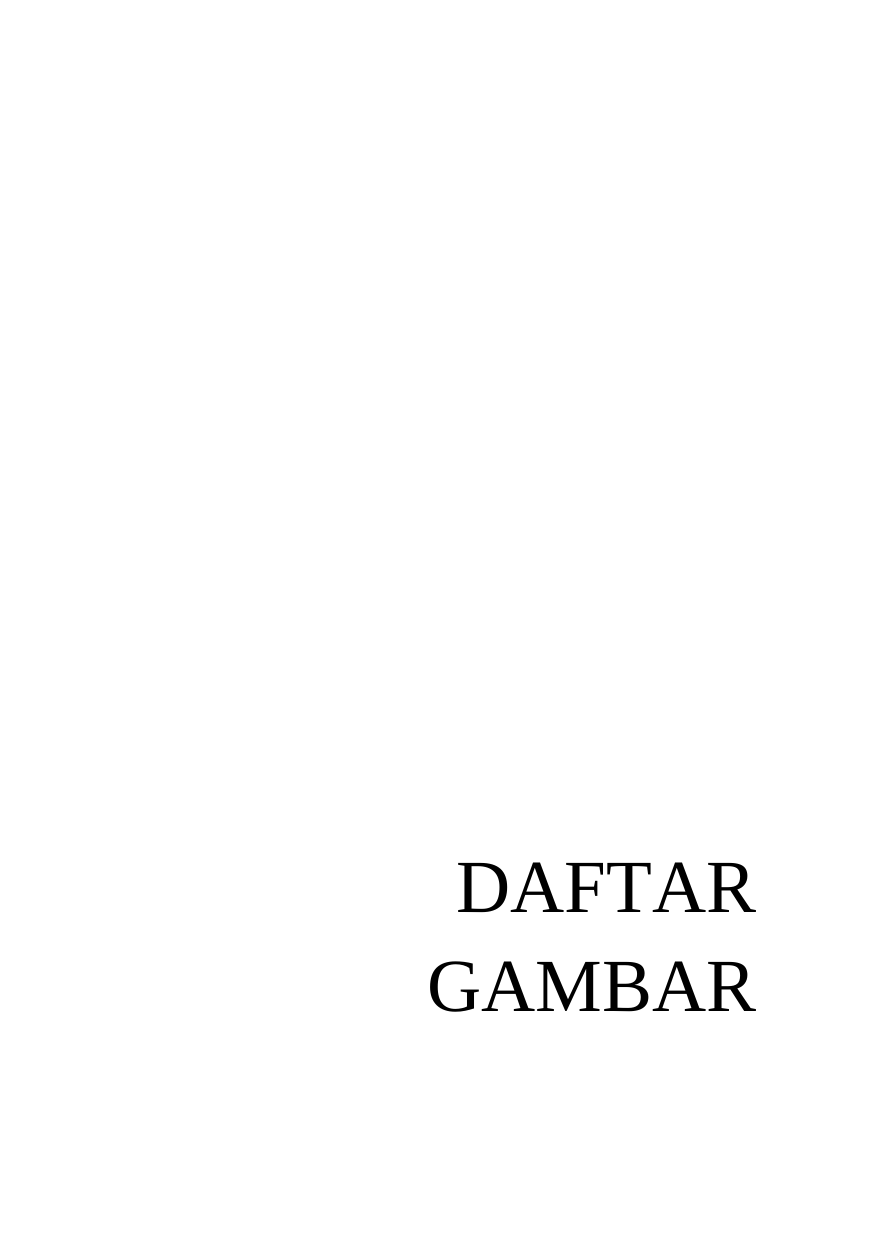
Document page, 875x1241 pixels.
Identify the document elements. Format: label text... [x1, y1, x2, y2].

text DAFTAR GAMBAR [148, 842, 756, 1027]
